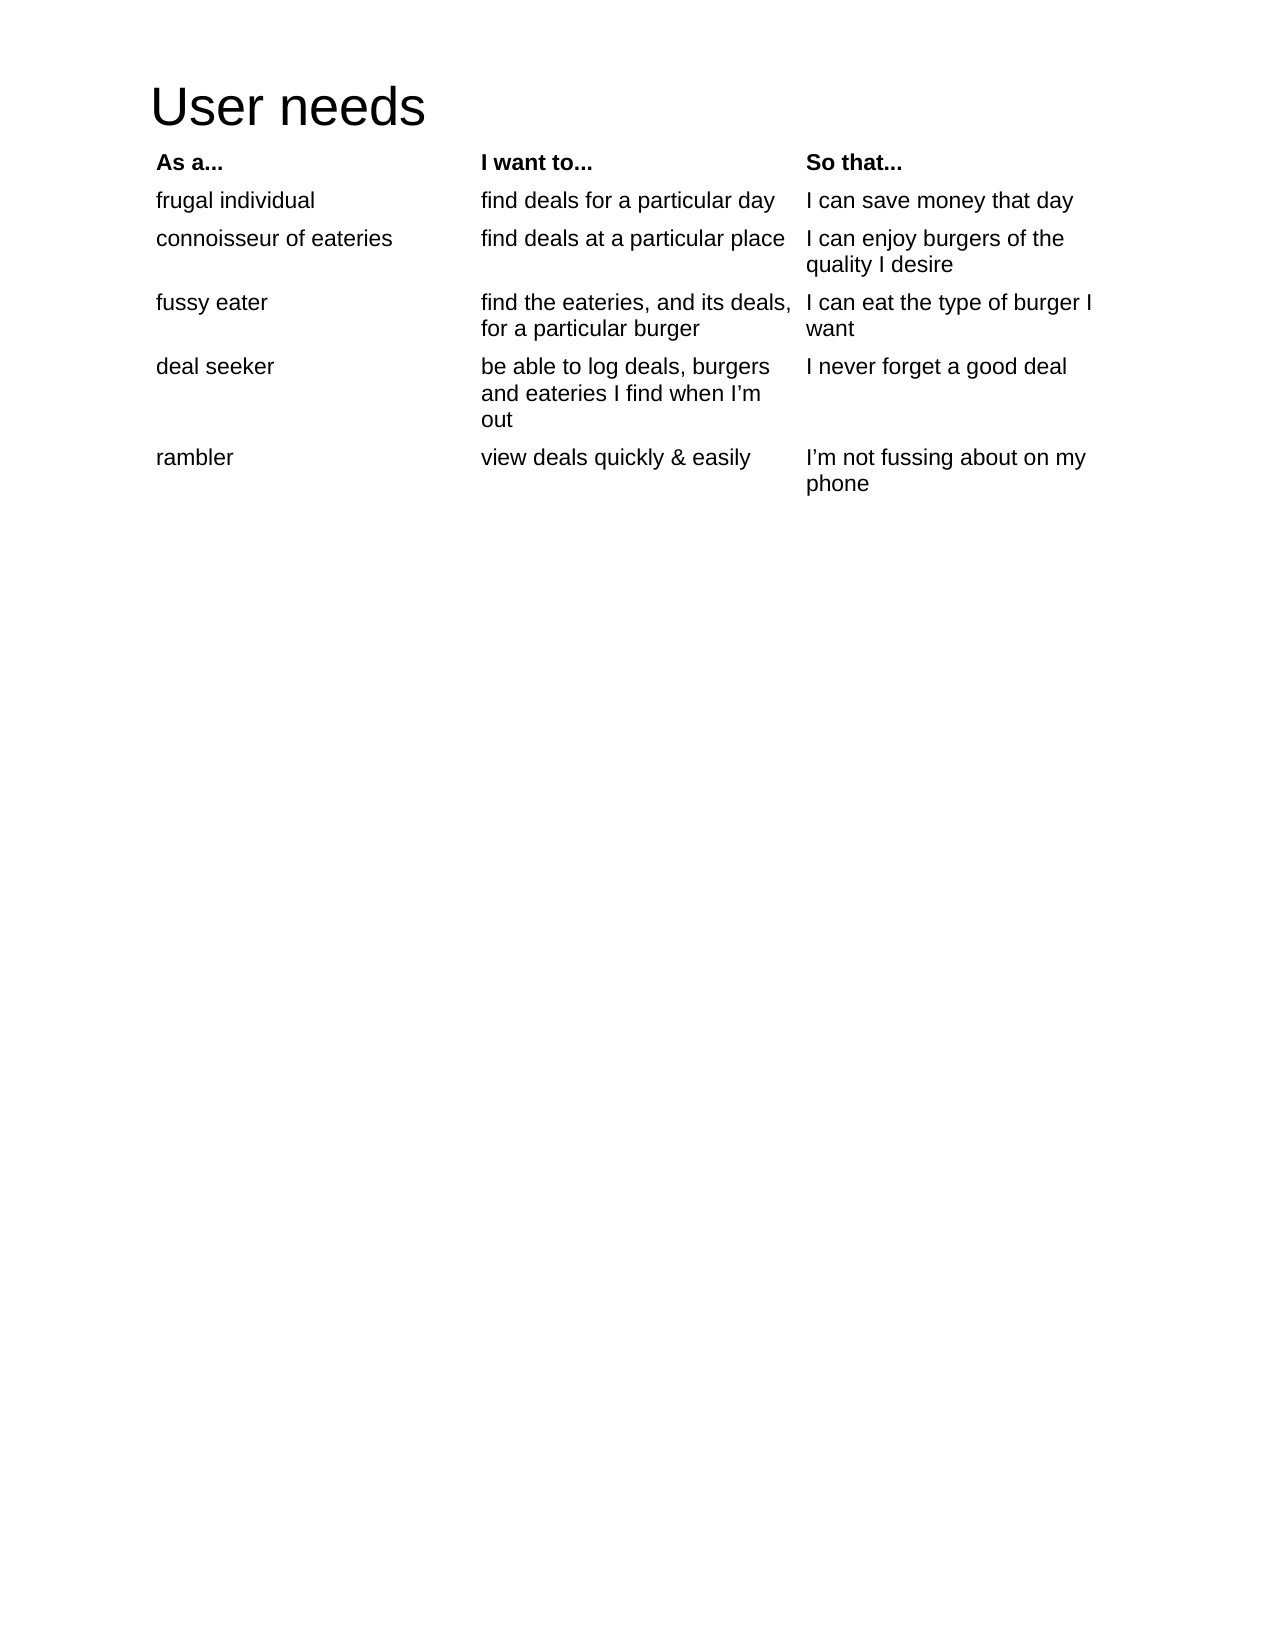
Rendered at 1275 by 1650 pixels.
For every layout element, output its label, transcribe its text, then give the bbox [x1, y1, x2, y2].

table_cell I can save money that day [800, 181, 1125, 219]
table_cell I can enjoy burgers of the quality I desire [800, 219, 1125, 283]
table_cell view deals quickly & easily [475, 438, 800, 502]
table_cell [800, 502, 1125, 540]
table_cell I never forget a good deal [800, 348, 1125, 438]
table_cell I’m not fussing about on my phone [800, 438, 1125, 502]
table_header As a... [150, 144, 475, 181]
table_cell deal seeker [150, 348, 475, 438]
table_cell connoisseur of eateries [150, 219, 475, 283]
table_cell fussy eater [150, 283, 475, 347]
table_header So that... [800, 144, 1125, 181]
table_cell find the eateries, and its deals, for a particular burger [475, 283, 800, 347]
text User needs [150, 75, 1125, 137]
table_cell [475, 540, 800, 578]
table_cell [475, 502, 800, 540]
table_cell be able to log deals, burgers and eateries I find when I’m out [475, 348, 800, 438]
table_cell find deals for a particular day [475, 181, 800, 219]
table_cell I can eat the type of burger I want [800, 283, 1125, 347]
table_header I want to... [475, 144, 800, 181]
table_cell rambler [150, 438, 475, 502]
table_cell frugal individual [150, 181, 475, 219]
table_cell [150, 502, 475, 540]
table_cell [800, 540, 1125, 578]
table_cell find deals at a particular place [475, 219, 800, 283]
table_cell [150, 540, 475, 578]
